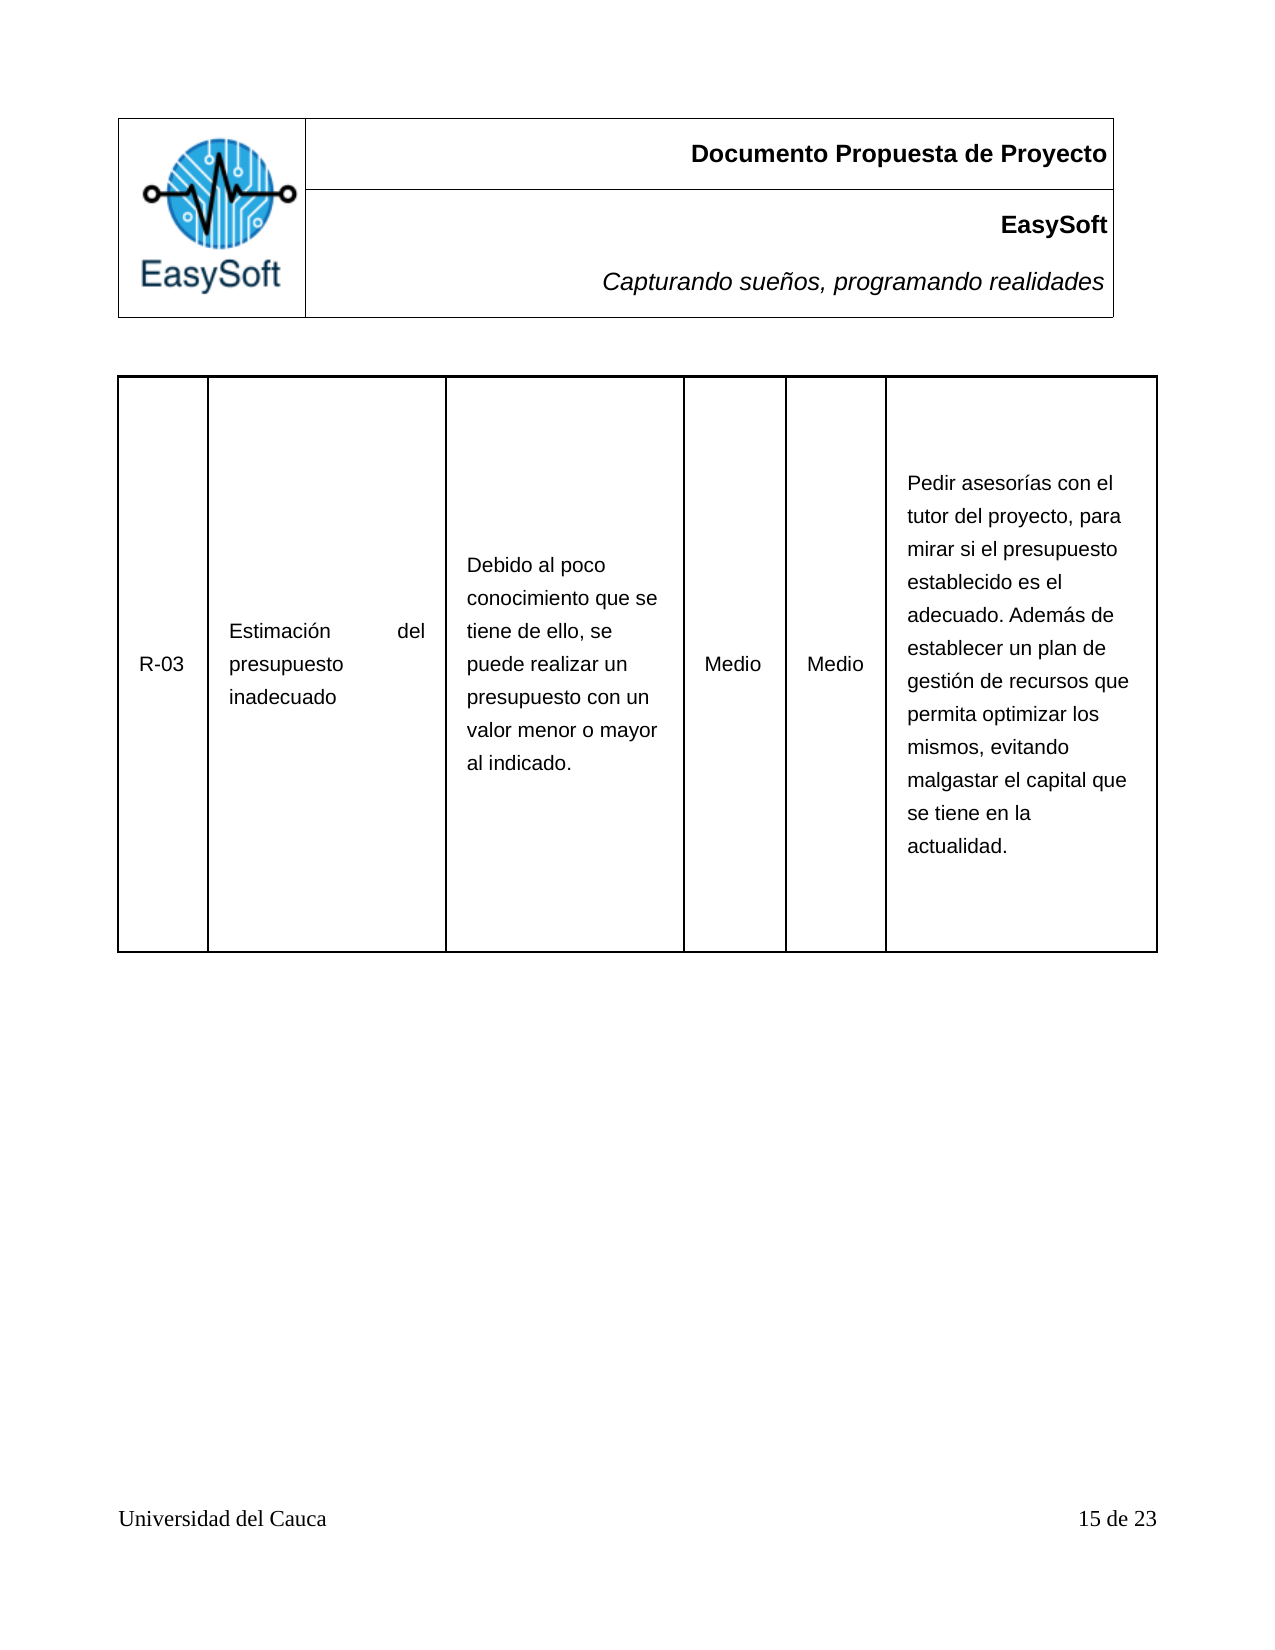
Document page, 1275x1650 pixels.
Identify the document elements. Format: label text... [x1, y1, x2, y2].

picture [123, 124, 300, 312]
table_cell Medio [685, 378, 785, 951]
table_cell Estimación del presupuesto inadecuado [209, 378, 445, 951]
table_cell Pedir asesorías con el tutor del proyecto, para mirar si el presupuesto establecido es el adecuado. Además de establecer un plan de gestión de recursos que permita optimizar los mismos, evitando malgastar el capital que se tiene en la actualidad. [887, 378, 1156, 951]
table_cell R-03 [119, 378, 207, 951]
table_cell Medio [787, 378, 885, 951]
table_cell Debido al poco conocimiento que se tiene de ello, se puede realizar un presupuesto con un valor menor o mayor al indicado. [447, 378, 683, 951]
